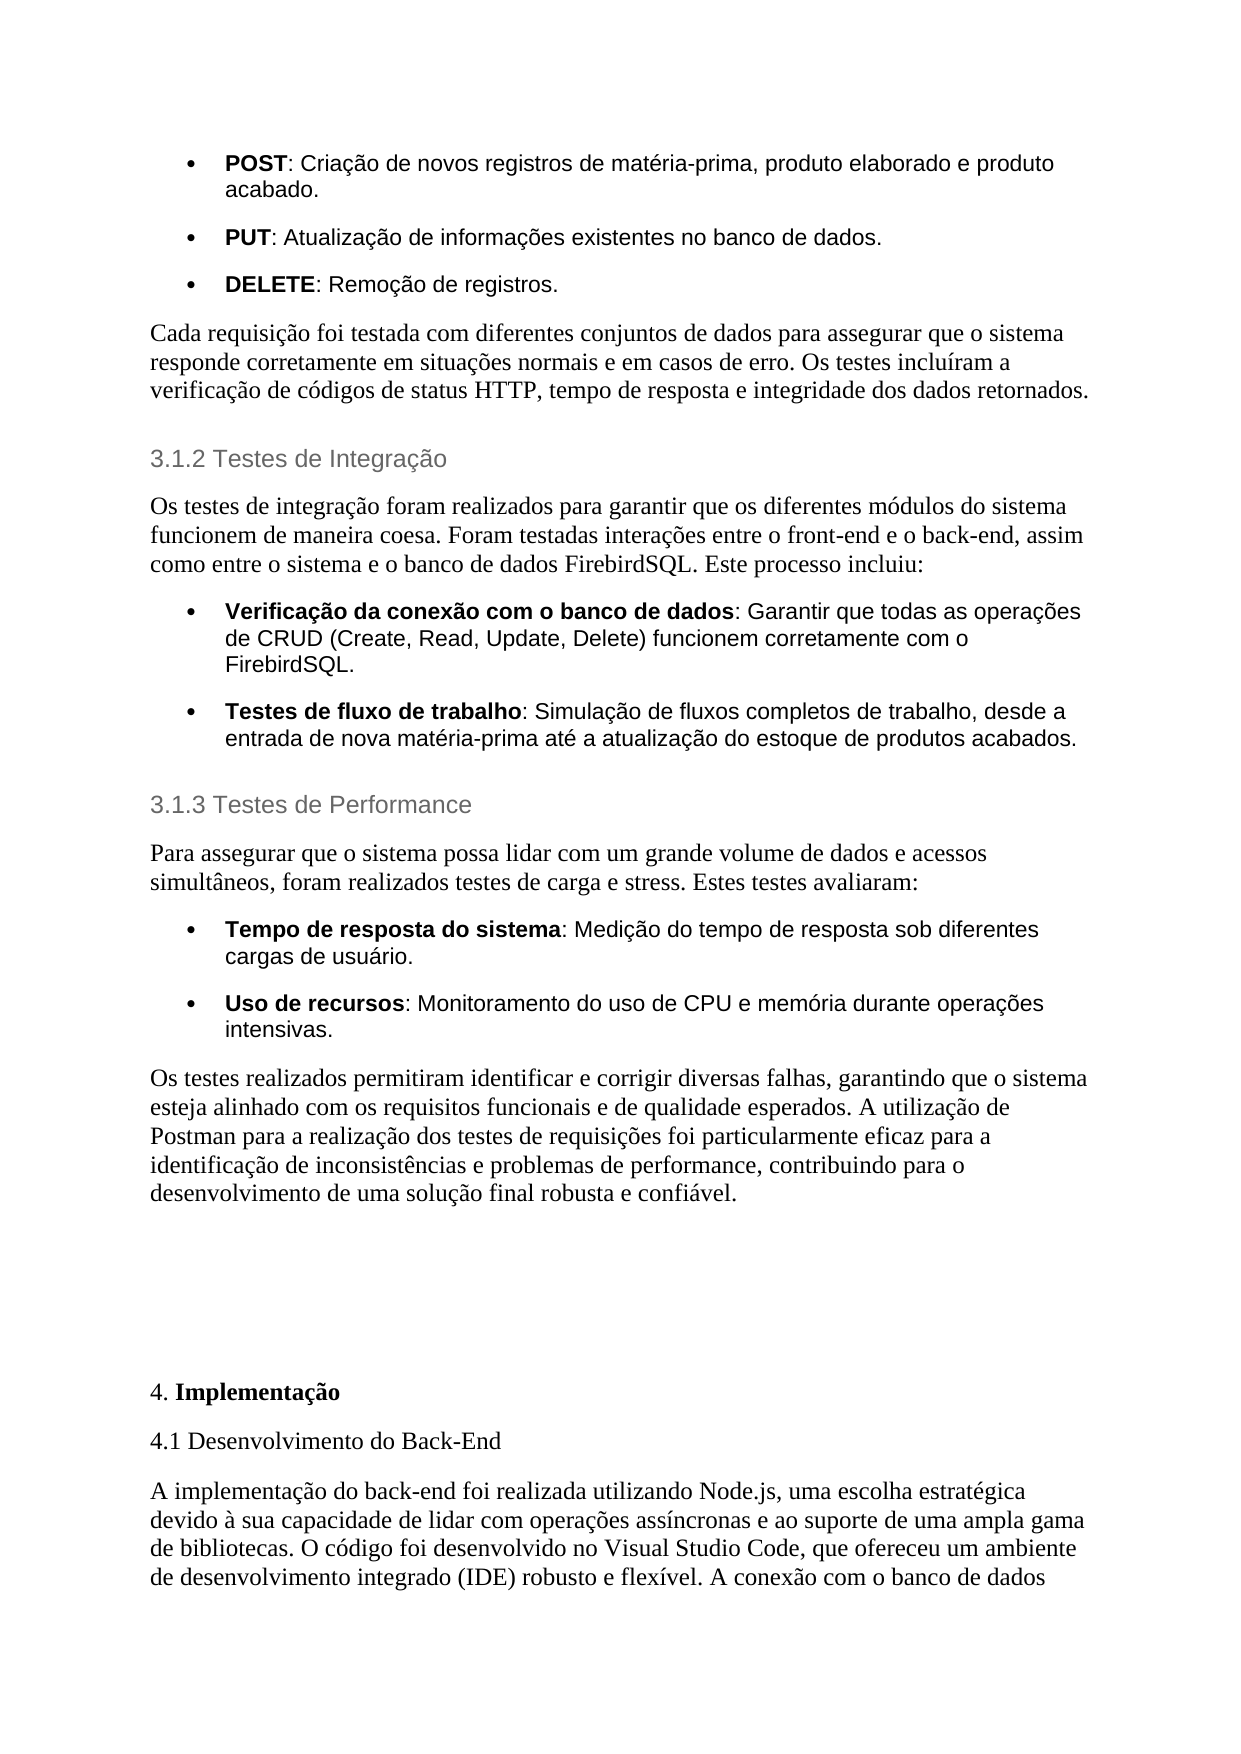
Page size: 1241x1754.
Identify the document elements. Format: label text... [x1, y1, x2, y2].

list POST: Criação de novos registros de matéria-prima, produto elaborado e produto acabado. [187, 150, 1090, 203]
list PUT: Atualização de informações existentes no banco de dados. [187, 223, 1090, 250]
text Cada requisição foi testada com diferentes conjuntos de dados para assegurar que o sistema responde corretamente em situações normais e em casos de erro. Os testes incluíram a verificação de códigos de status HTTP, tempo de resposta e integridade dos dados retornados. [150, 318, 1090, 404]
text Para assegurar que o sistema possa lidar com um grande volume de dados e acessos simultâneos, foram realizados testes de carga e stress. Estes testes avaliaram: [150, 838, 1090, 896]
subtitle 3.1.3 Testes de Performance [150, 791, 1090, 819]
subtitle 3.1.2 Testes de Integração [150, 444, 1090, 472]
text Os testes realizados permitiram identificar e corrigir diversas falhas, garantindo que o sistema esteja alinhado com os requisitos funcionais e de qualidade esperados. A utilização de Postman para a realização dos testes de requisições foi particularmente eficaz para a identificação de inconsistências e problemas de performance, contribuindo para o desenvolvimento de uma solução final robusta e confiável. [150, 1063, 1090, 1207]
list DELETE: Remoção de registros. [187, 271, 1090, 297]
list Uso de recursos: Monitoramento do uso de CPU e memória durante operações intensivas. [187, 990, 1090, 1043]
list Verificação da conexão com o banco de dados: Garantir que todas as operações de CRUD (Create, Read, Update, Delete) funcionem corretamente com o FirebirdSQL. [187, 598, 1090, 677]
text 4. Implementação [150, 1377, 1090, 1406]
list Tempo de resposta do sistema: Medição do tempo de resposta sob diferentes cargas de usuário. [187, 916, 1090, 969]
text A implementação do back-end foi realizada utilizando Node.js, uma escolha estratégica devido à sua capacidade de lidar com operações assíncronas e ao suporte de uma ampla gama de bibliotecas. O código foi desenvolvido no Visual Studio Code, que ofereceu um ambiente de desenvolvimento integrado (IDE) robusto e flexível. A conexão com o banco de dados [150, 1476, 1090, 1591]
text 4.1 Desenvolvimento do Back-End [150, 1426, 1090, 1455]
text Os testes de integração foram realizados para garantir que os diferentes módulos do sistema funcionem de maneira coesa. Foram testadas interações entre o front-end e o back-end, assim como entre o sistema e o banco de dados FirebirdSQL. Este processo incluiu: [150, 491, 1090, 577]
list Testes de fluxo de trabalho: Simulação de fluxos completos de trabalho, desde a entrada de nova matéria-prima até a atualização do estoque de produtos acabados. [187, 698, 1090, 751]
